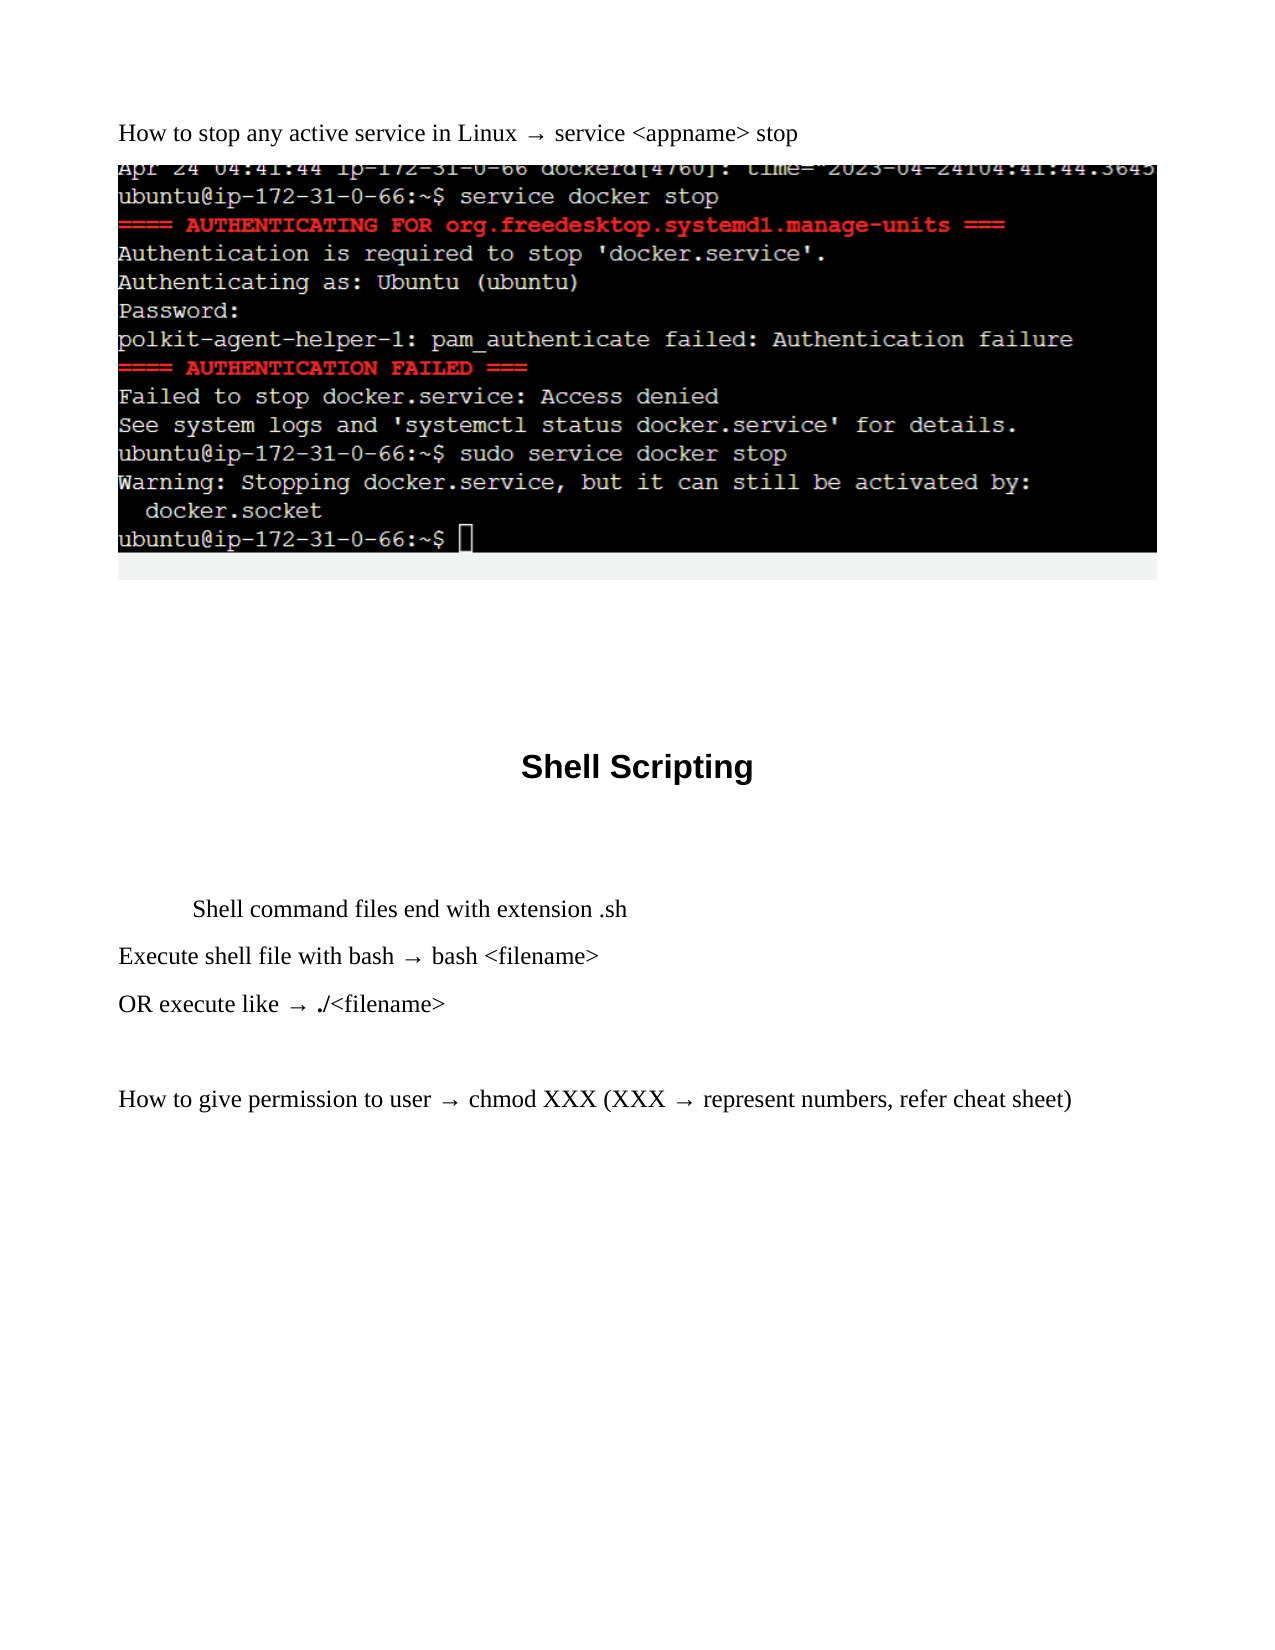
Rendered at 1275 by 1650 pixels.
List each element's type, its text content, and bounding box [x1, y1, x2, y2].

text OR execute like → ./<filename> [118, 989, 1157, 1018]
text Shell command files end with extension .sh [118, 894, 1157, 922]
subtitle Shell Scripting [118, 748, 1157, 786]
text How to give permission to user → chmod XXX (XXX → represent numbers, refer cheat sheet) [118, 1084, 1157, 1113]
text Execute shell file with bash → bash <filename> [118, 941, 1157, 970]
picture [118, 165, 1157, 580]
text How to stop any active service in Linux → service <appname> stop [118, 118, 1157, 147]
